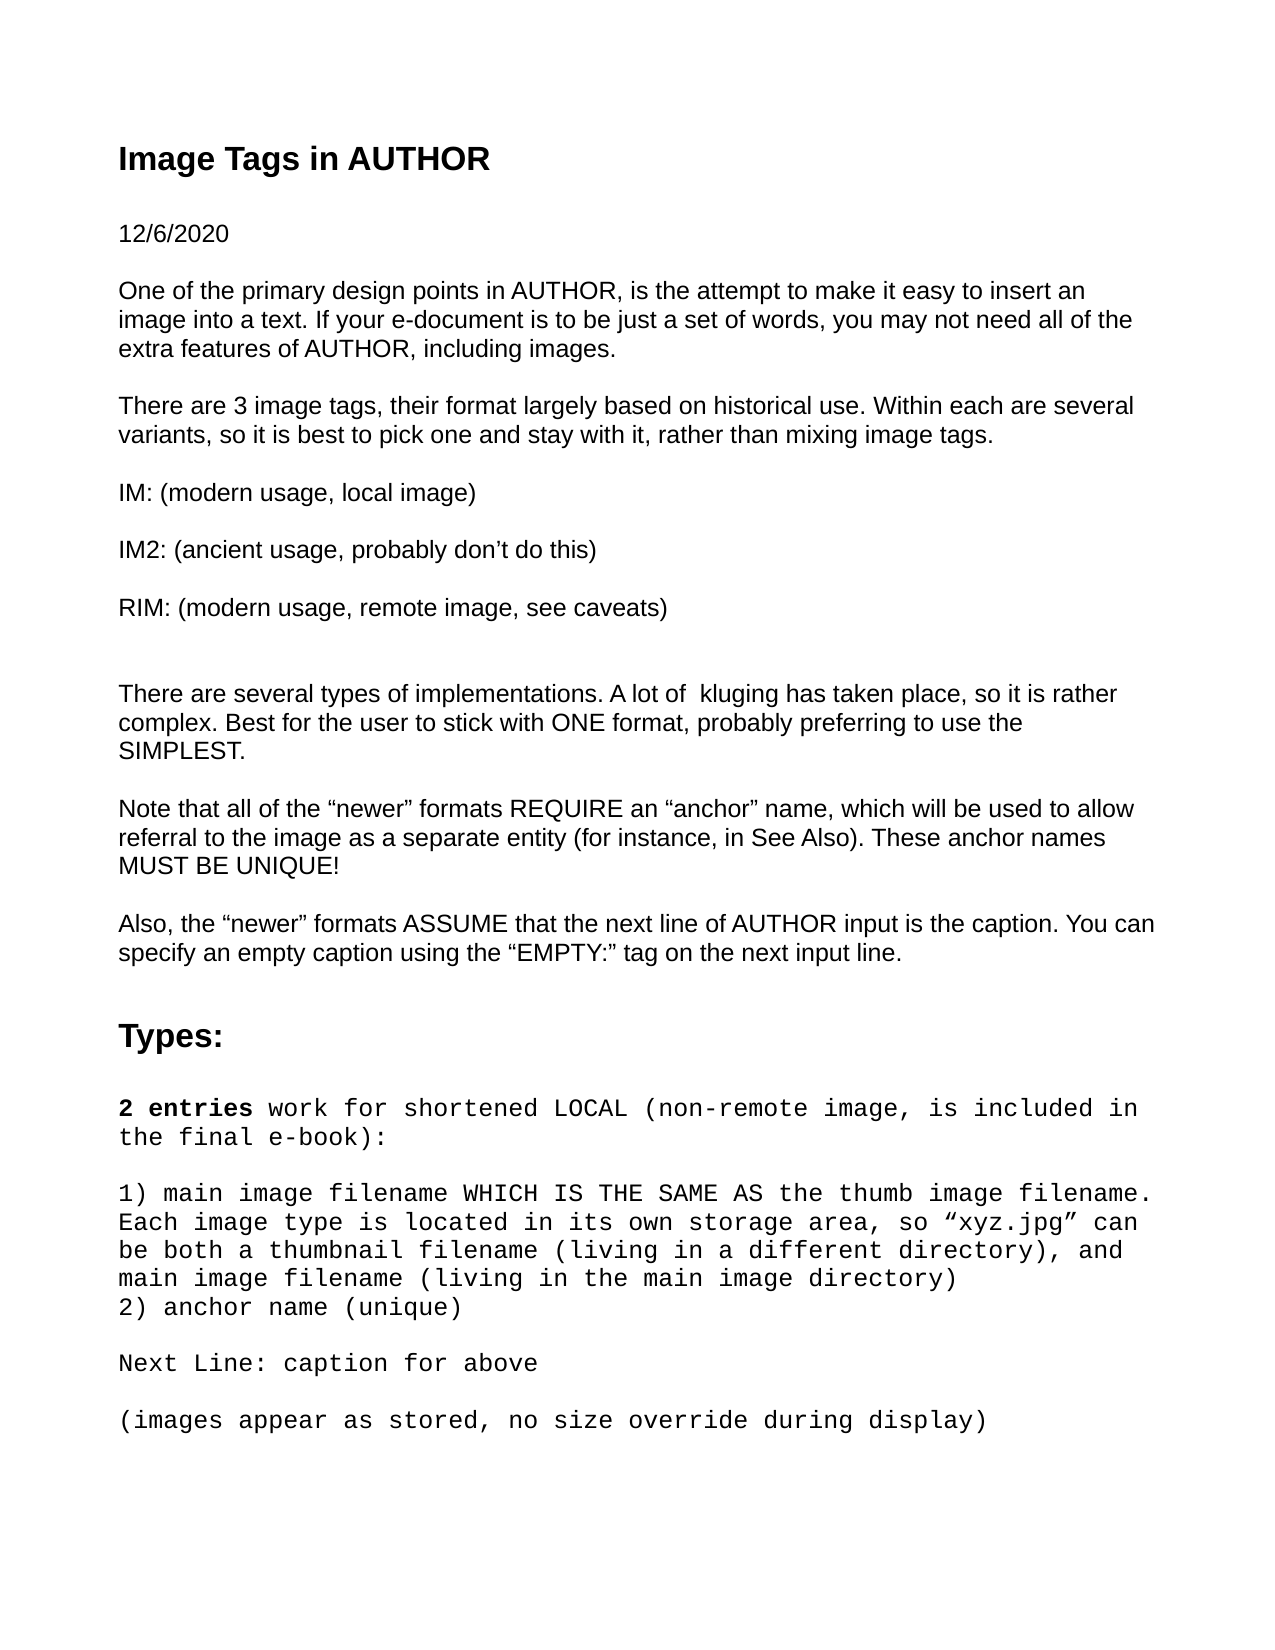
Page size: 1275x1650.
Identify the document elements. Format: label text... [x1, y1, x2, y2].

text (images appear as stored, no size override during display) [118, 1407, 1157, 1436]
text 1) main image filename WHICH IS THE SAME AS the thumb image filename. Each image type is located in its own storage area, so “xyz.jpg” can be both a thumbnail filename (living in a different directory), and main image filename (living in the main image directory) [118, 1181, 1157, 1294]
subtitle Image Tags in AUTHOR [118, 139, 1157, 178]
text 12/6/2020 [118, 219, 1157, 248]
text There are 3 image tags, their format largely based on historical use. Within each are several variants, so it is best to pick one and stay with it, rather than mixing image tags. [118, 391, 1157, 449]
text 2) anchor name (unique) [118, 1294, 1157, 1322]
text RIM: (modern usage, remote image, see caveats) [118, 593, 1157, 621]
text Also, the “newer” formats ASSUME that the next line of AUTHOR input is the caption. You can specify an empty caption using the “EMPTY:” tag on the next input line. [118, 909, 1157, 966]
text IM2: (ancient usage, probably don’t do this) [118, 535, 1157, 564]
text 2 entries work for shortened LOCAL (non-remote image, is included in the final e-book): [118, 1096, 1157, 1152]
text Note that all of the “newer” formats REQUIRE an “anchor” name, which will be used to allow referral to the image as a separate entity (for instance, in See Also). These anchor names MUST BE UNIQUE! [118, 794, 1157, 880]
subtitle Types: [118, 1016, 1157, 1054]
text IM: (modern usage, local image) [118, 478, 1157, 506]
text One of the primary design points in AUTHOR, is the attempt to make it easy to insert an image into a text. If your e-document is to be just a set of words, you may not need all of the extra features of AUTHOR, including images. [118, 276, 1157, 363]
text There are several types of implementations. A lot of kluging has taken place, so it is rather complex. Best for the user to stick with ONE format, probably preferring to use the SIMPLEST. [118, 679, 1157, 765]
text Next Line: caption for above [118, 1351, 1157, 1379]
